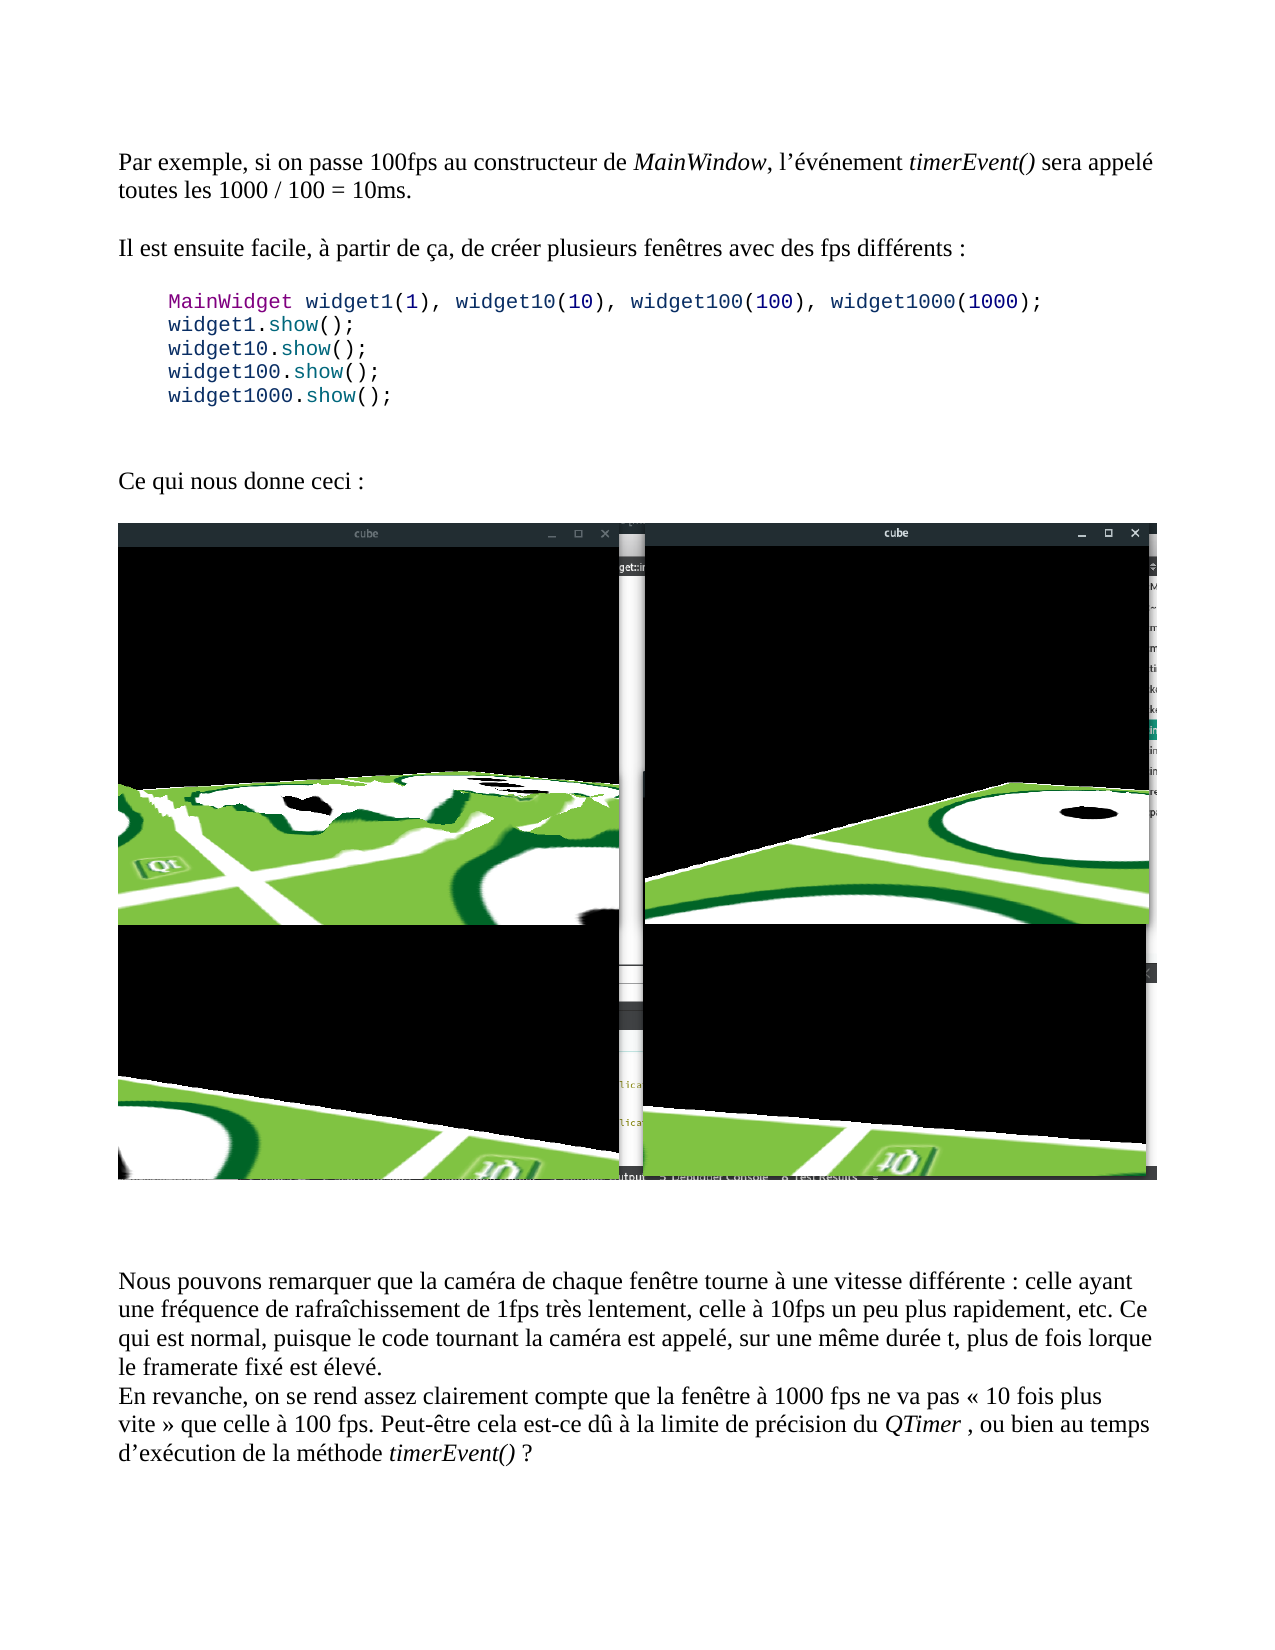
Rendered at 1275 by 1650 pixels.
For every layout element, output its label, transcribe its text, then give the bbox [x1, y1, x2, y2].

text widget1.show(); [118, 314, 1157, 338]
text Par exemple, si on passe 100fps au constructeur de MainWindow, l’événement timerEvent() sera appelé toutes les 1000 / 100 = 10ms. [118, 147, 1157, 204]
text widget100.show(); [118, 362, 1157, 385]
text Ce qui nous donne ceci : [118, 466, 1157, 495]
text Il est ensuite facile, à partir de ça, de créer plusieurs fenêtres avec des fps différents : [118, 233, 1157, 262]
text MainWidget widget1(1), widget10(10), widget100(100), widget1000(1000); [118, 291, 1157, 314]
text widget10.show(); [118, 338, 1157, 362]
text En revanche, on se rend assez clairement compte que la fenêtre à 1000 fps ne va pas « 10 fois plus vite » que celle à 100 fps. Peut-être cela est-ce dû à la limite de précision du QTimer , ou bien au temps d’exécution de la méthode timerEvent() ? [118, 1381, 1157, 1467]
picture [118, 523, 1157, 1180]
text Nous pouvons remarquer que la caméra de chaque fenêtre tourne à une vitesse différente : celle ayant une fréquence de rafraîchissement de 1fps très lentement, celle à 10fps un peu plus rapidement, etc. Ce qui est normal, puisque le code tournant la caméra est appelé, sur une même durée t, plus de fois lorque le framerate fixé est élevé. [118, 1266, 1157, 1381]
text widget1000.show(); [118, 385, 1157, 409]
